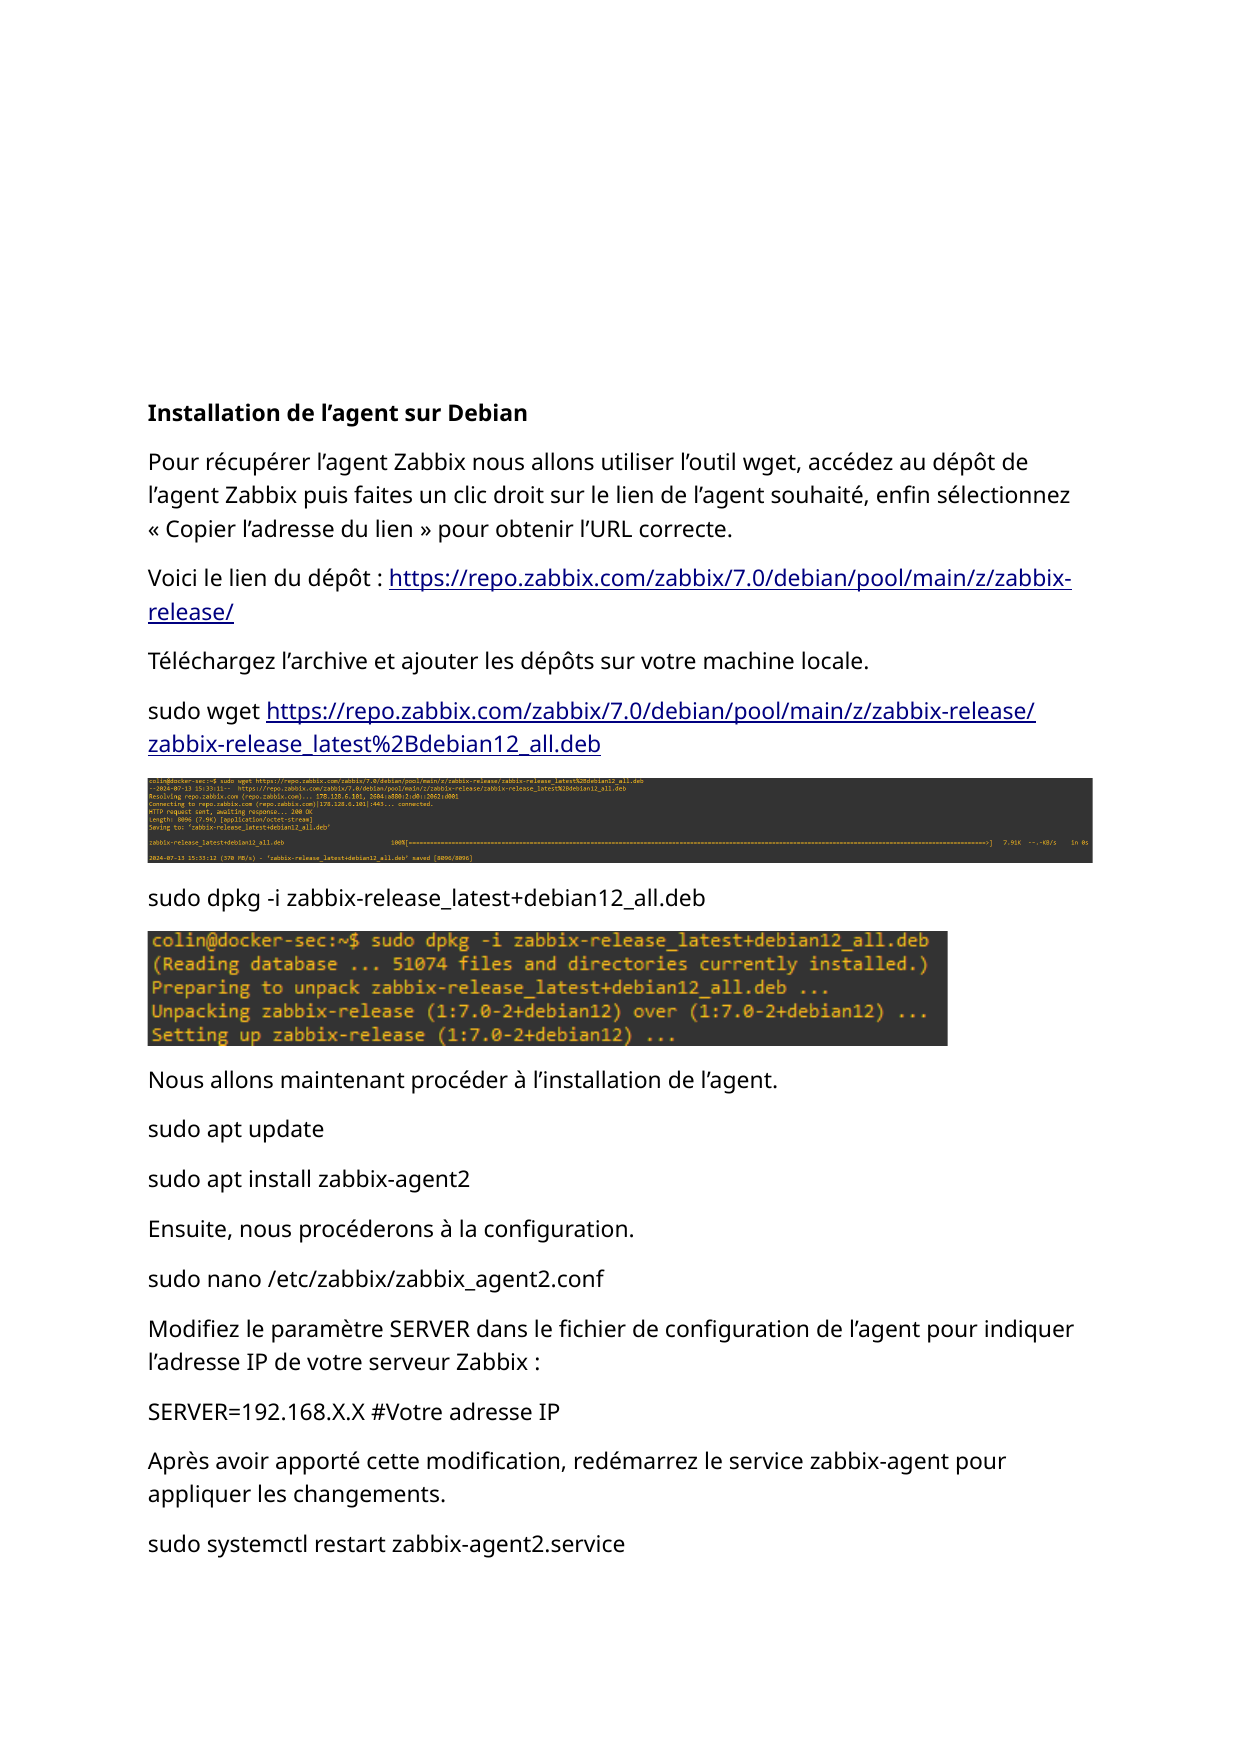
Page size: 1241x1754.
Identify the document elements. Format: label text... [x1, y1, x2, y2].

text sudo dpkg -i zabbix-release_latest+debian12_all.deb [148, 882, 1093, 913]
text sudo nano /etc/zabbix/zabbix_agent2.conf [148, 1263, 1093, 1294]
text SERVER=192.168.X.X #Votre adresse IP [148, 1396, 1093, 1427]
text sudo systemctl restart zabbix-agent2.service [148, 1528, 1093, 1559]
text sudo apt update [148, 1113, 1093, 1145]
text Voici le lien du dépôt : https://repo.zabbix.com/zabbix/7.0/debian/pool/main/z/zabbix-release/ [148, 562, 1093, 627]
text Après avoir apporté cette modification, redémarrez le service zabbix-agent pour appliquer les changements. [148, 1445, 1093, 1510]
text sudo wget https://repo.zabbix.com/zabbix/7.0/debian/pool/main/z/zabbix-release/zabbix-release_latest%2Bdebian12_all.deb [148, 695, 1093, 759]
text sudo apt install zabbix-agent2 [148, 1163, 1093, 1194]
text Pour récupérer l’agent Zabbix nous allons utiliser l’outil wget, accédez au dépôt de l’agent Zabbix puis faites un clic droit sur le lien de l’agent souhaité, enfin sélectionnez « Copier l’adresse du lien » pour obtenir l’URL correcte. [148, 446, 1093, 544]
text Téléchargez l’archive et ajouter les dépôts sur votre machine locale. [148, 645, 1093, 677]
text Installation de l’agent sur Debian [148, 397, 1093, 428]
text Modifiez le paramètre SERVER dans le fichier de configuration de l’agent pour indiquer l’adresse IP de votre serveur Zabbix : [148, 1313, 1093, 1377]
text Nous allons maintenant procéder à l’installation de l’agent. [148, 1064, 1093, 1095]
text Ensuite, nous procéderons à la configuration. [148, 1213, 1093, 1244]
